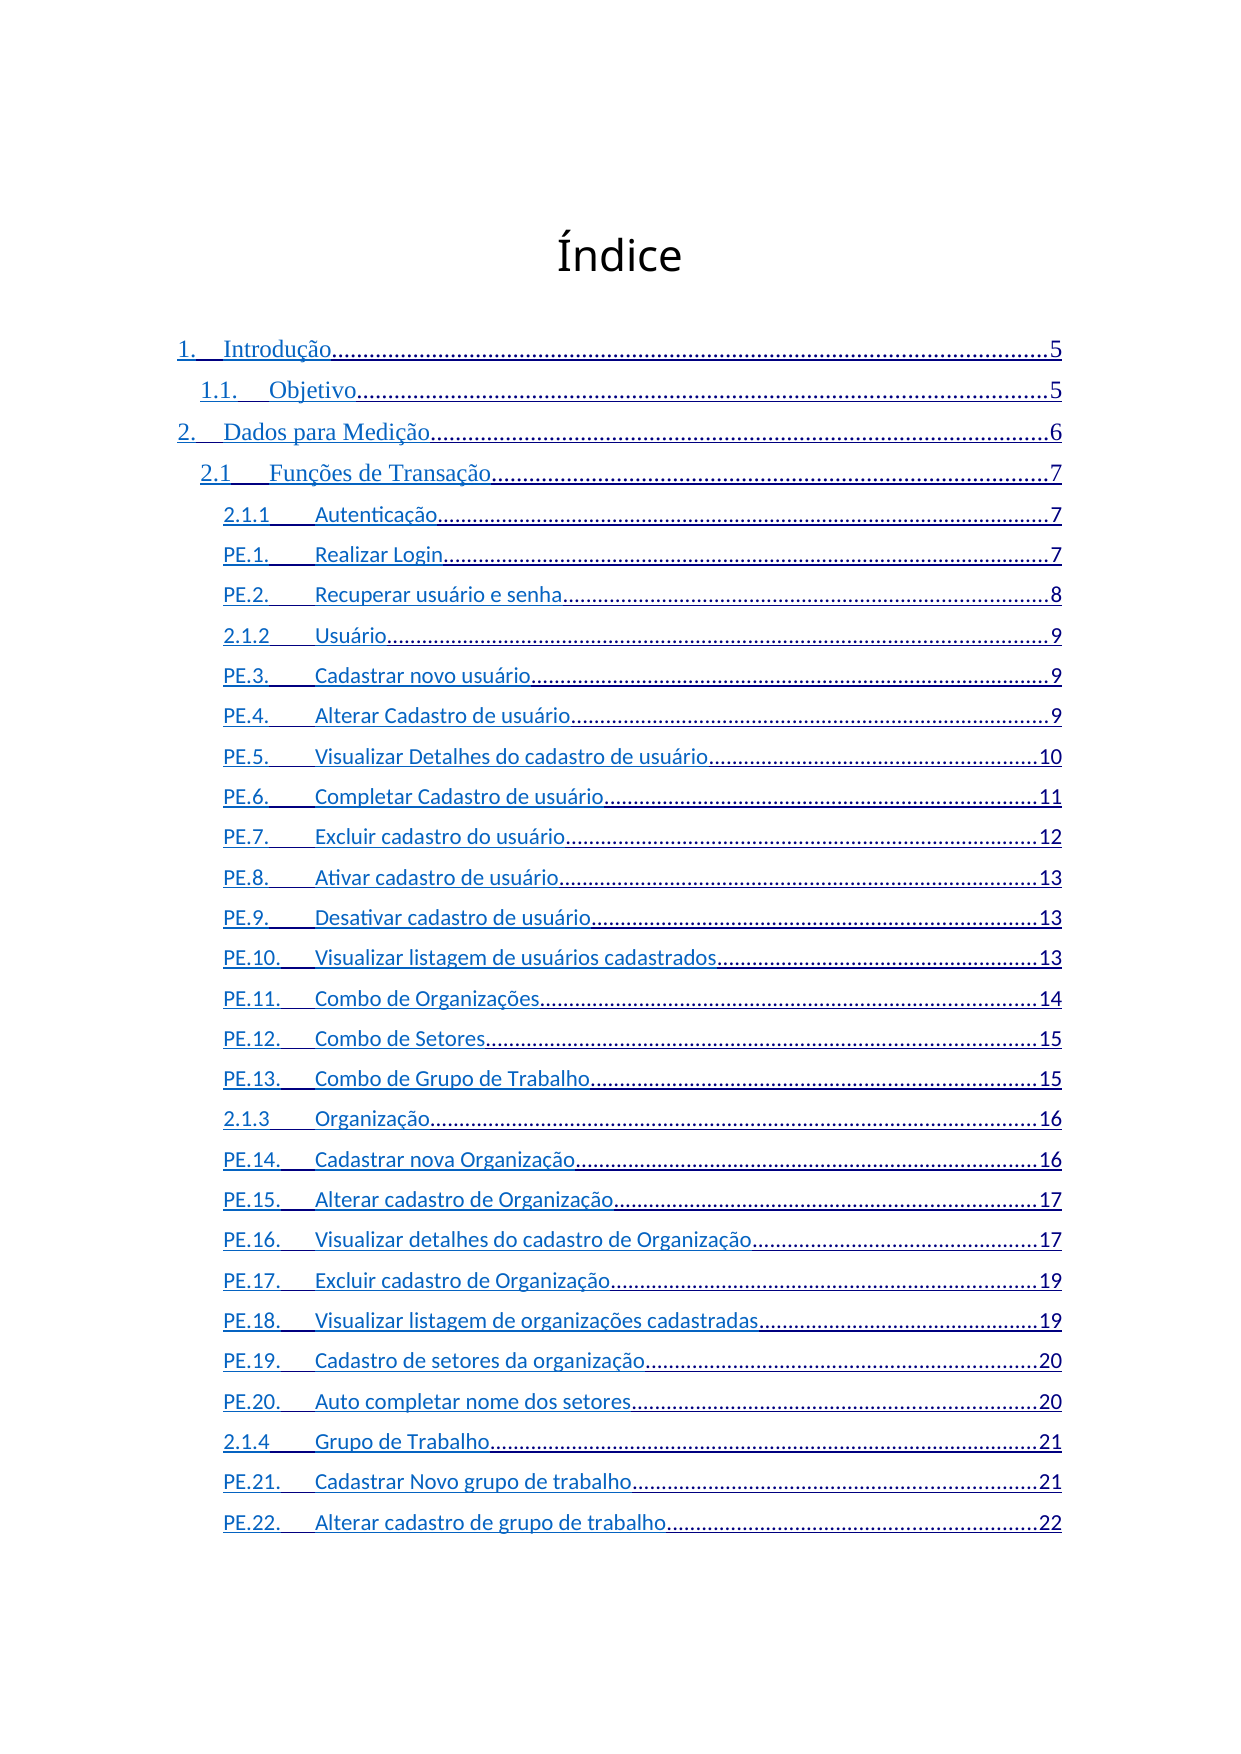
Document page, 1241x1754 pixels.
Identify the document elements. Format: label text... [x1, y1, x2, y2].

text PE.21. Cadastrar Novo grupo de trabalho 21 [223, 1467, 1063, 1495]
text 1.1. Objetivo 5 [200, 376, 1063, 404]
text PE.6. Completar Cadastro de usuário 11 [223, 782, 1063, 810]
text 2.1.4 Grupo de Trabalho 21 [223, 1427, 1063, 1455]
text PE.19. Cadastro de setores da organização 20 [223, 1346, 1063, 1374]
text PE.22. Alterar cadastro de grupo de trabalho 22 [223, 1508, 1063, 1536]
text PE.11. Combo de Organizações 14 [223, 984, 1063, 1012]
text PE.12. Combo de Setores 15 [223, 1024, 1063, 1052]
text PE.3. Cadastrar novo usuário 9 [223, 661, 1063, 689]
text 2. Dados para Medição 6 [177, 417, 1063, 446]
text PE.17. Excluir cadastro de Organização 19 [223, 1266, 1063, 1294]
text PE.7. Excluir cadastro do usuário 12 [223, 822, 1063, 850]
text PE.16. Visualizar detalhes do cadastro de Organização 17 [223, 1226, 1063, 1253]
text PE.14. Cadastrar nova Organização 16 [223, 1145, 1063, 1173]
text PE.13. Combo de Grupo de Trabalho 15 [223, 1064, 1063, 1092]
text PE.18. Visualizar listagem de organizações cadastradas 19 [223, 1306, 1063, 1334]
text 2.1.1 Autenticação 7 [223, 500, 1063, 528]
text PE.1. Realizar Login 7 [223, 540, 1063, 568]
text 2.1.2 Usuário 9 [223, 621, 1063, 649]
text PE.2. Recuperar usuário e senha 8 [223, 581, 1063, 608]
text 1. Introdução 5 [177, 334, 1063, 363]
text 2.1.3 Organização 16 [223, 1104, 1063, 1133]
text PE.15. Alterar cadastro de Organização 17 [223, 1185, 1063, 1213]
text 2.1 Funções de Transação 7 [200, 458, 1063, 487]
text PE.5. Visualizar Detalhes do cadastro de usuário 10 [223, 742, 1063, 770]
text PE.4. Alterar Cadastro de usuário 9 [223, 701, 1063, 729]
text PE.20. Auto completar nome dos setores 20 [223, 1387, 1063, 1415]
text PE.9. Desativar cadastro de usuário 13 [223, 903, 1063, 931]
text PE.8. Ativar cadastro de usuário 13 [223, 863, 1063, 891]
text PE.10. Visualizar listagem de usuários cadastrados 13 [223, 943, 1063, 971]
text Índice [177, 224, 1063, 284]
